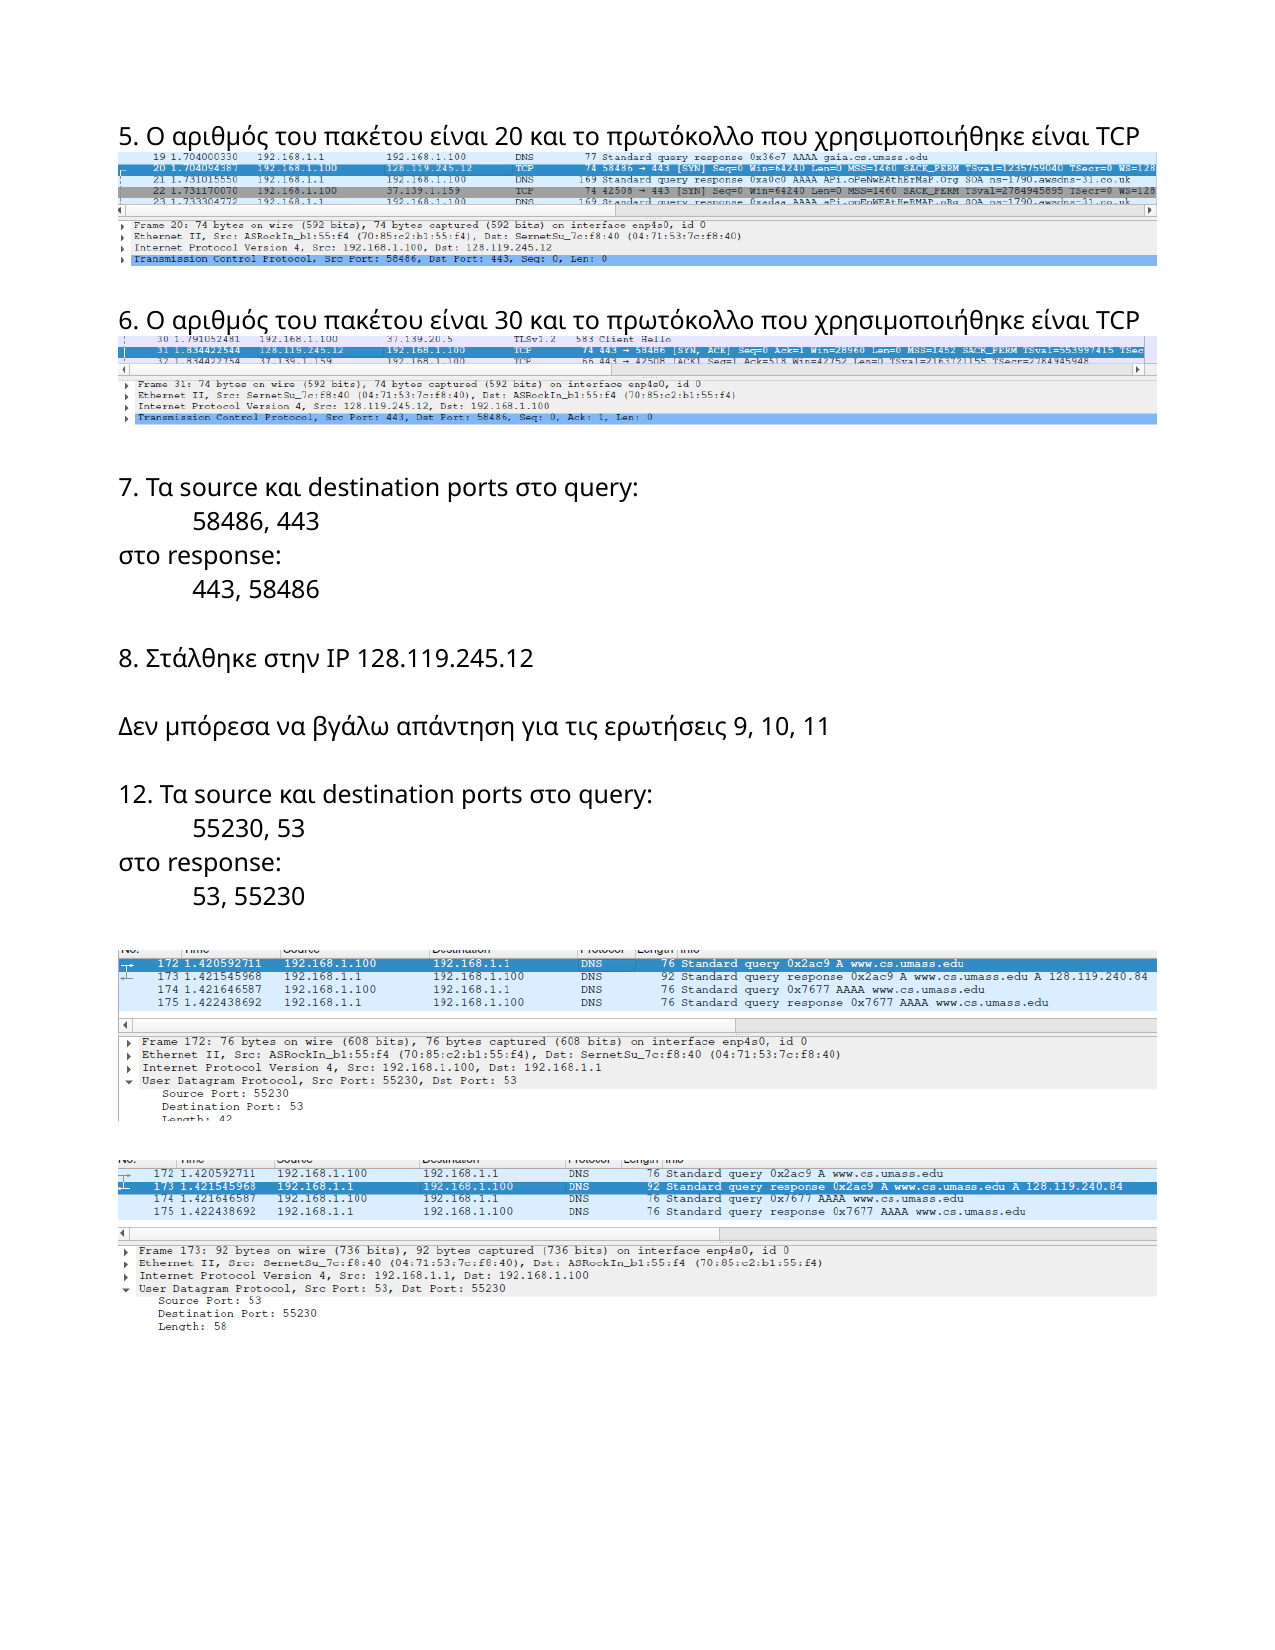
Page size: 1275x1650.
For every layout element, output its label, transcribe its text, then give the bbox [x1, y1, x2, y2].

text 53, 55230 [118, 879, 1157, 913]
picture [118, 950, 1157, 1121]
text 5. Ο αριθμός του πακέτου είναι 20 και το πρωτόκολλο που χρησιμοποιήθηκε είναι TCP [118, 118, 1157, 152]
picture [118, 152, 1157, 269]
text 7. Τα source και destination ports στο query: [118, 470, 1157, 504]
text 6. Ο αριθμός του πακέτου είναι 30 και το πρωτόκολλο που χρησιμοποιήθηκε είναι TCP [118, 302, 1157, 336]
picture [118, 1160, 1157, 1331]
text Δεν μπόρεσα να βγάλω απάντηση για τις ερωτήσεις 9, 10, 11 [118, 708, 1157, 742]
text 443, 58486 [118, 572, 1157, 606]
text 8. Στάλθηκε στην IP 128.119.245.12 [118, 640, 1157, 674]
text στο response: [118, 538, 1157, 572]
picture [118, 336, 1157, 436]
text στο response: [118, 844, 1157, 879]
text 12. Τα source και destination ports στο query: [118, 776, 1157, 811]
text 55230, 53 [118, 811, 1157, 844]
text 58486, 443 [118, 504, 1157, 538]
